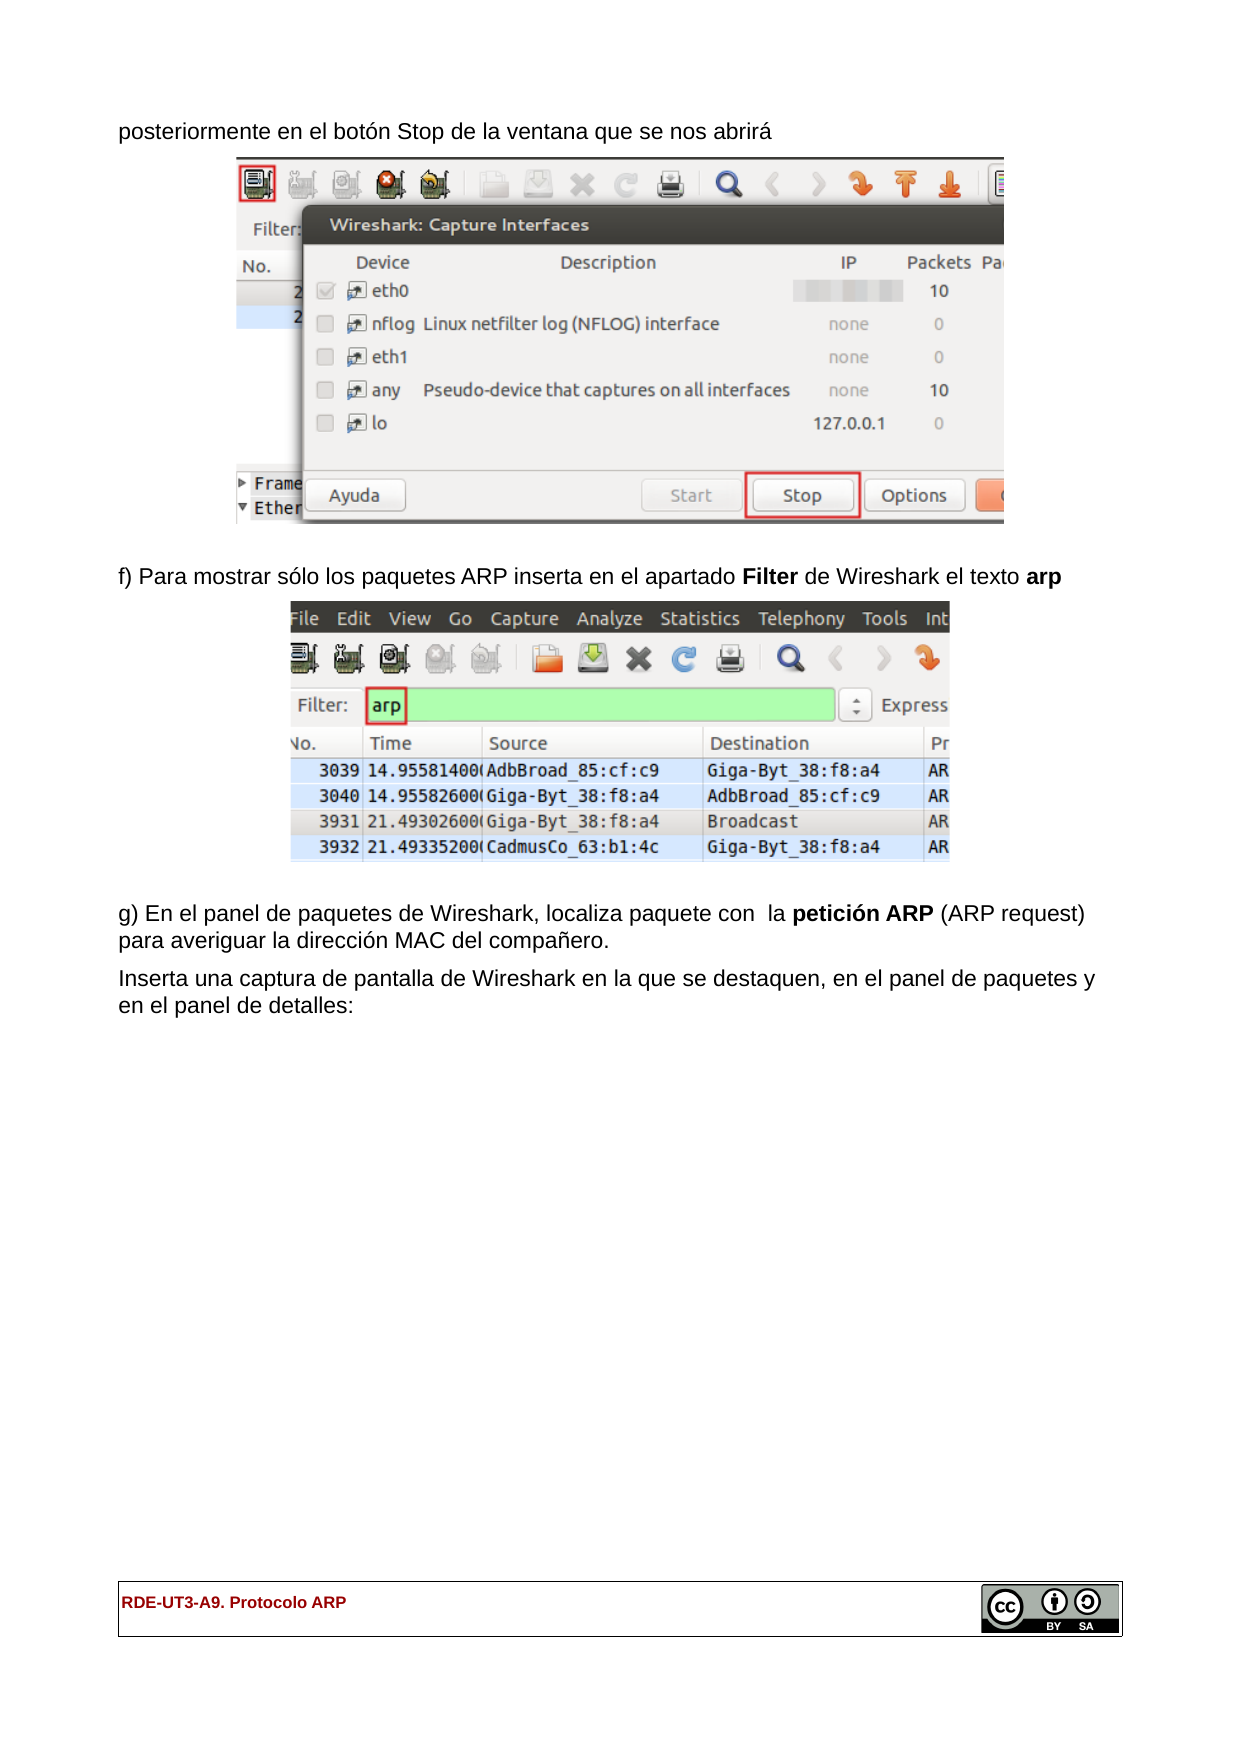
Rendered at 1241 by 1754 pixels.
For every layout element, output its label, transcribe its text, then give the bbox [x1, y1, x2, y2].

text g) En el panel de paquetes de Wireshark, localiza paquete con la petición ARP (ARP request) para averiguar la dirección MAC del compañero. [118, 900, 1122, 953]
text posteriormente en el botón Stop de la ventana que se nos abrirá [118, 118, 1122, 144]
picture [290, 601, 950, 862]
text f) Para mostrar sólo los paquetes ARP inserta en el apartado Filter de Wireshark el texto arp [118, 563, 1122, 589]
picture [236, 157, 1004, 524]
text Inserta una captura de pantalla de Wireshark en la que se destaquen, en el panel de paquetes y en el panel de detalles: [118, 965, 1122, 1018]
picture [981, 1584, 1119, 1633]
